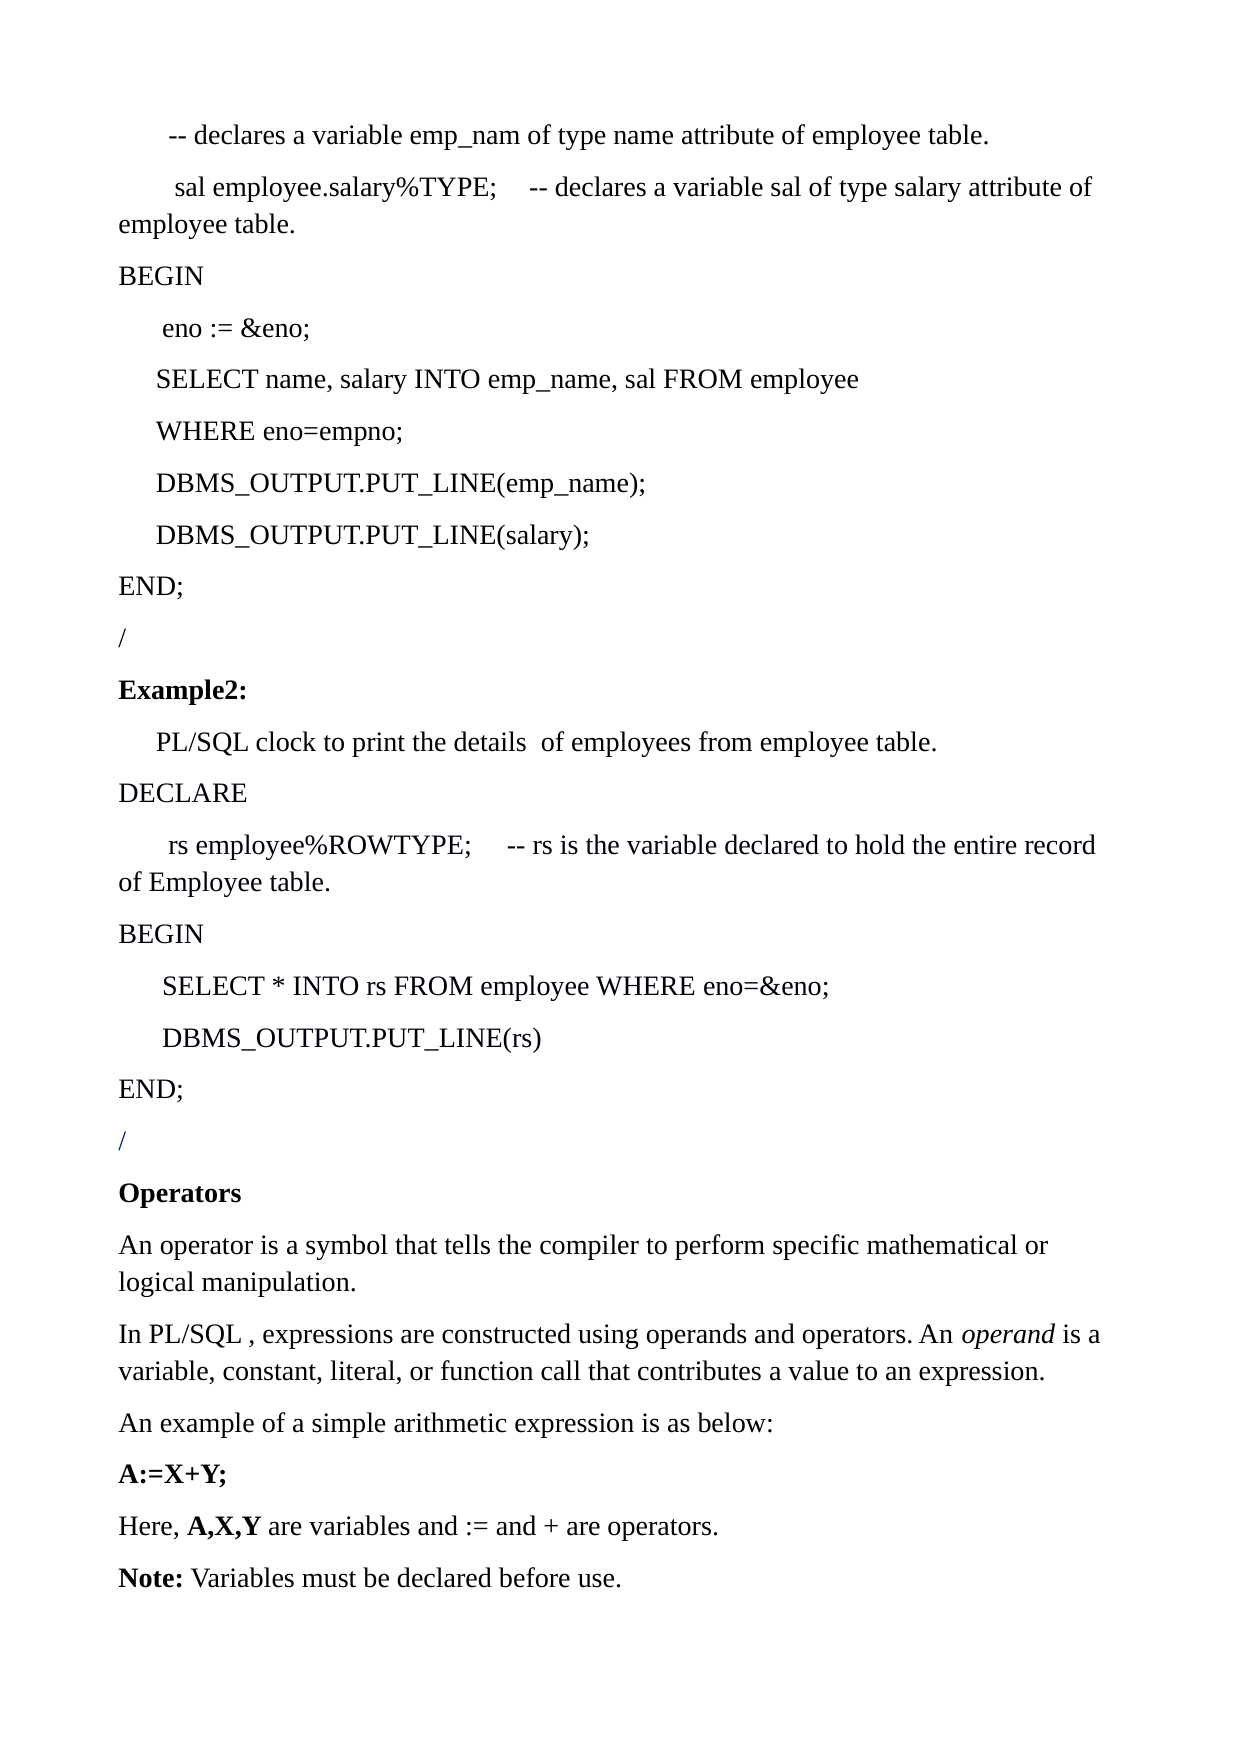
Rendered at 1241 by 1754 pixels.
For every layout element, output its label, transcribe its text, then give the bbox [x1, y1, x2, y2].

text / [118, 621, 1122, 654]
text DECLARE [118, 777, 1122, 809]
text BEGIN [118, 259, 1122, 291]
text END; [118, 569, 1122, 602]
text SELECT * INTO rs FROM employee WHERE eno=&eno; [118, 969, 1122, 1001]
text rs employee%ROWTYPE; -- rs is the variable declared to hold the entire record of Employee table. [118, 828, 1122, 898]
text In PL/SQL , expressions are constructed using operands and operators. An operand is a variable, constant, literal, or function call that contributes a value to an expression. [118, 1317, 1122, 1386]
text Note: Variables must be declared before use. [118, 1561, 1122, 1593]
text DBMS_OUTPUT.PUT_LINE(salary); [118, 518, 1122, 550]
text sal employee.salary%TYPE; -- declares a variable sal of type salary attribute of employee table. [118, 170, 1122, 239]
text A:=X+Y; [118, 1458, 1122, 1490]
text END; [118, 1073, 1122, 1105]
text eno := &eno; [118, 311, 1122, 343]
text Operators [118, 1176, 1122, 1208]
text DBMS_OUTPUT.PUT_LINE(emp_name); [118, 466, 1122, 498]
text An example of a simple arithmetic expression is as below: [118, 1406, 1122, 1438]
text An operator is a symbol that tells the compiler to perform specific mathematical or logical manipulation. [118, 1228, 1122, 1297]
text BEGIN [118, 917, 1122, 950]
text Example2: [118, 673, 1122, 705]
text PL/SQL clock to print the details of employees from employee table. [118, 725, 1122, 757]
text Here, A,X,Y are variables and := and + are operators. [118, 1509, 1122, 1542]
text / [118, 1124, 1122, 1157]
text -- declares a variable emp_nam of type name attribute of employee table. [118, 118, 1122, 151]
text SELECT name, salary INTO emp_name, sal FROM employee [118, 362, 1122, 395]
text WHERE eno=empno; [118, 414, 1122, 447]
text DBMS_OUTPUT.PUT_LINE(rs) [118, 1021, 1122, 1053]
